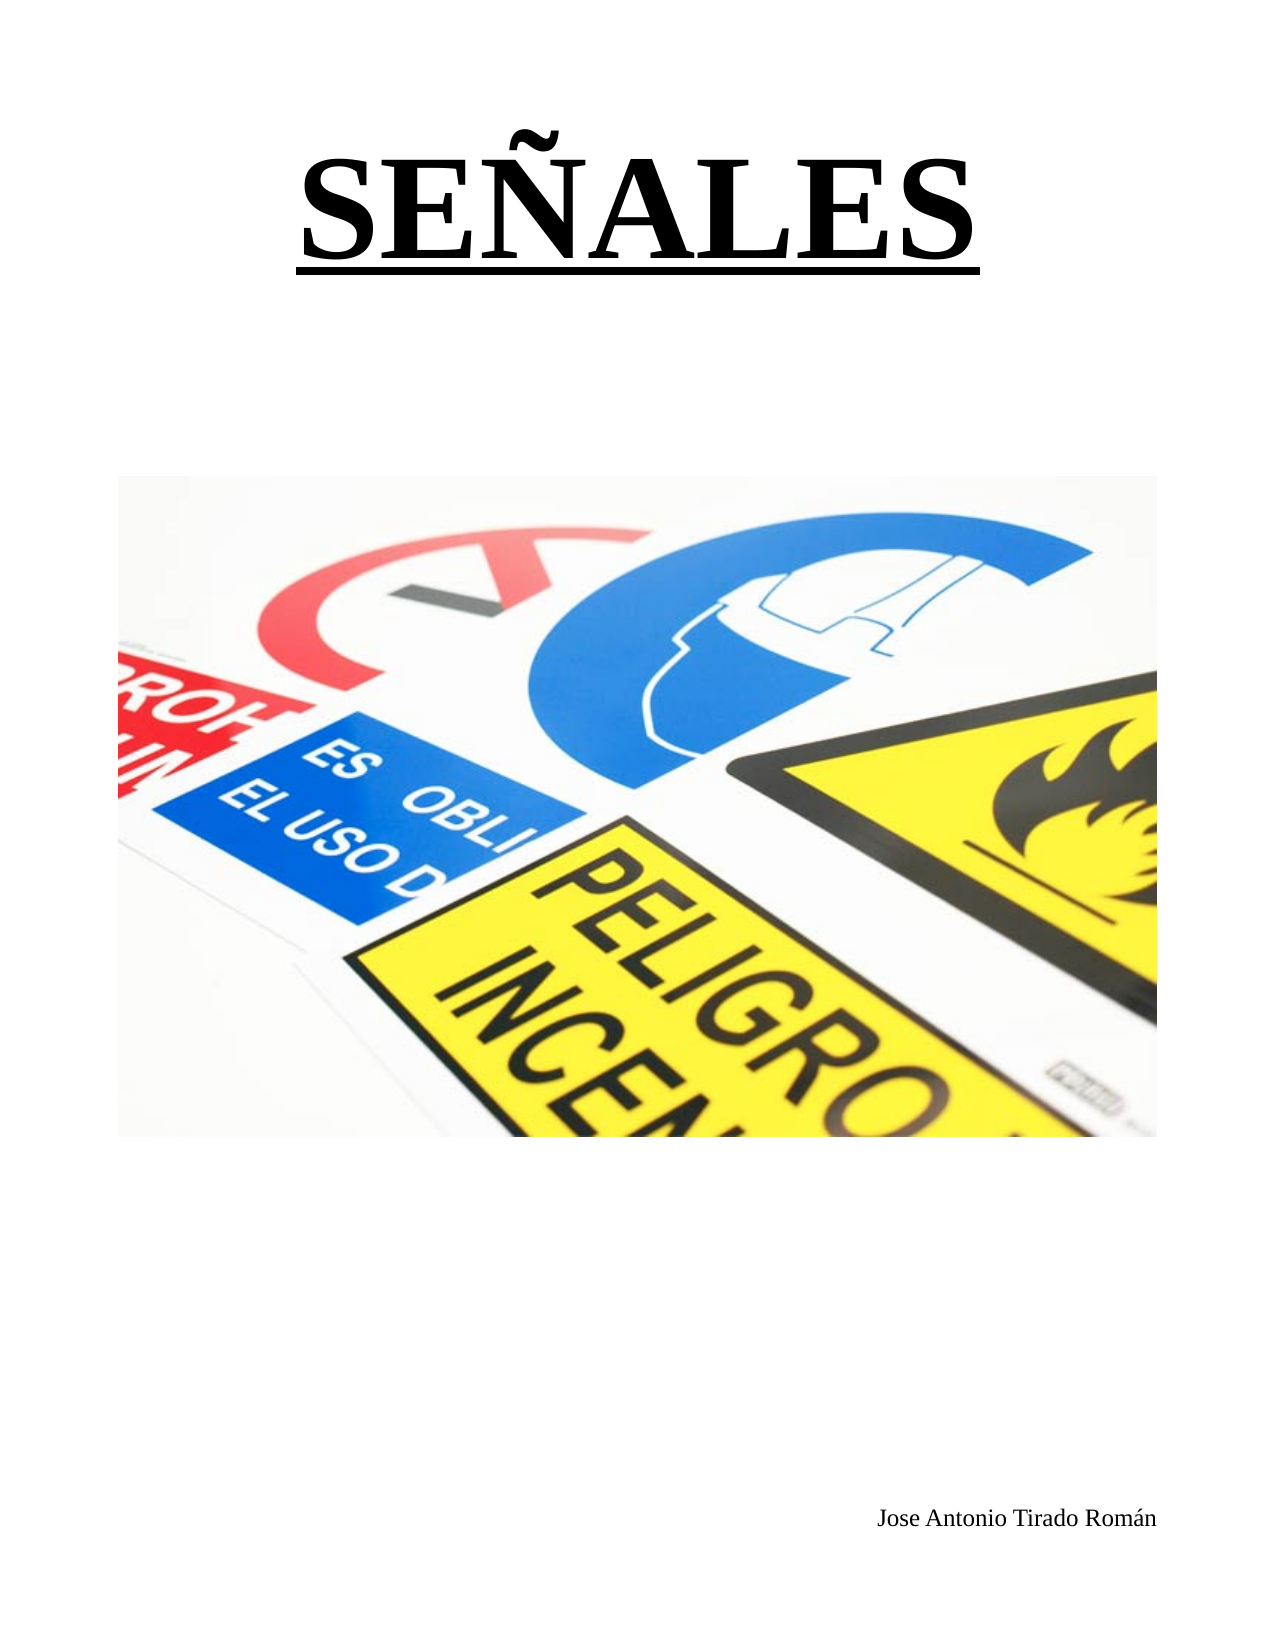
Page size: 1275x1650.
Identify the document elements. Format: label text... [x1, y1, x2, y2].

picture [118, 476, 1157, 1137]
text SEÑALES [118, 118, 1157, 291]
